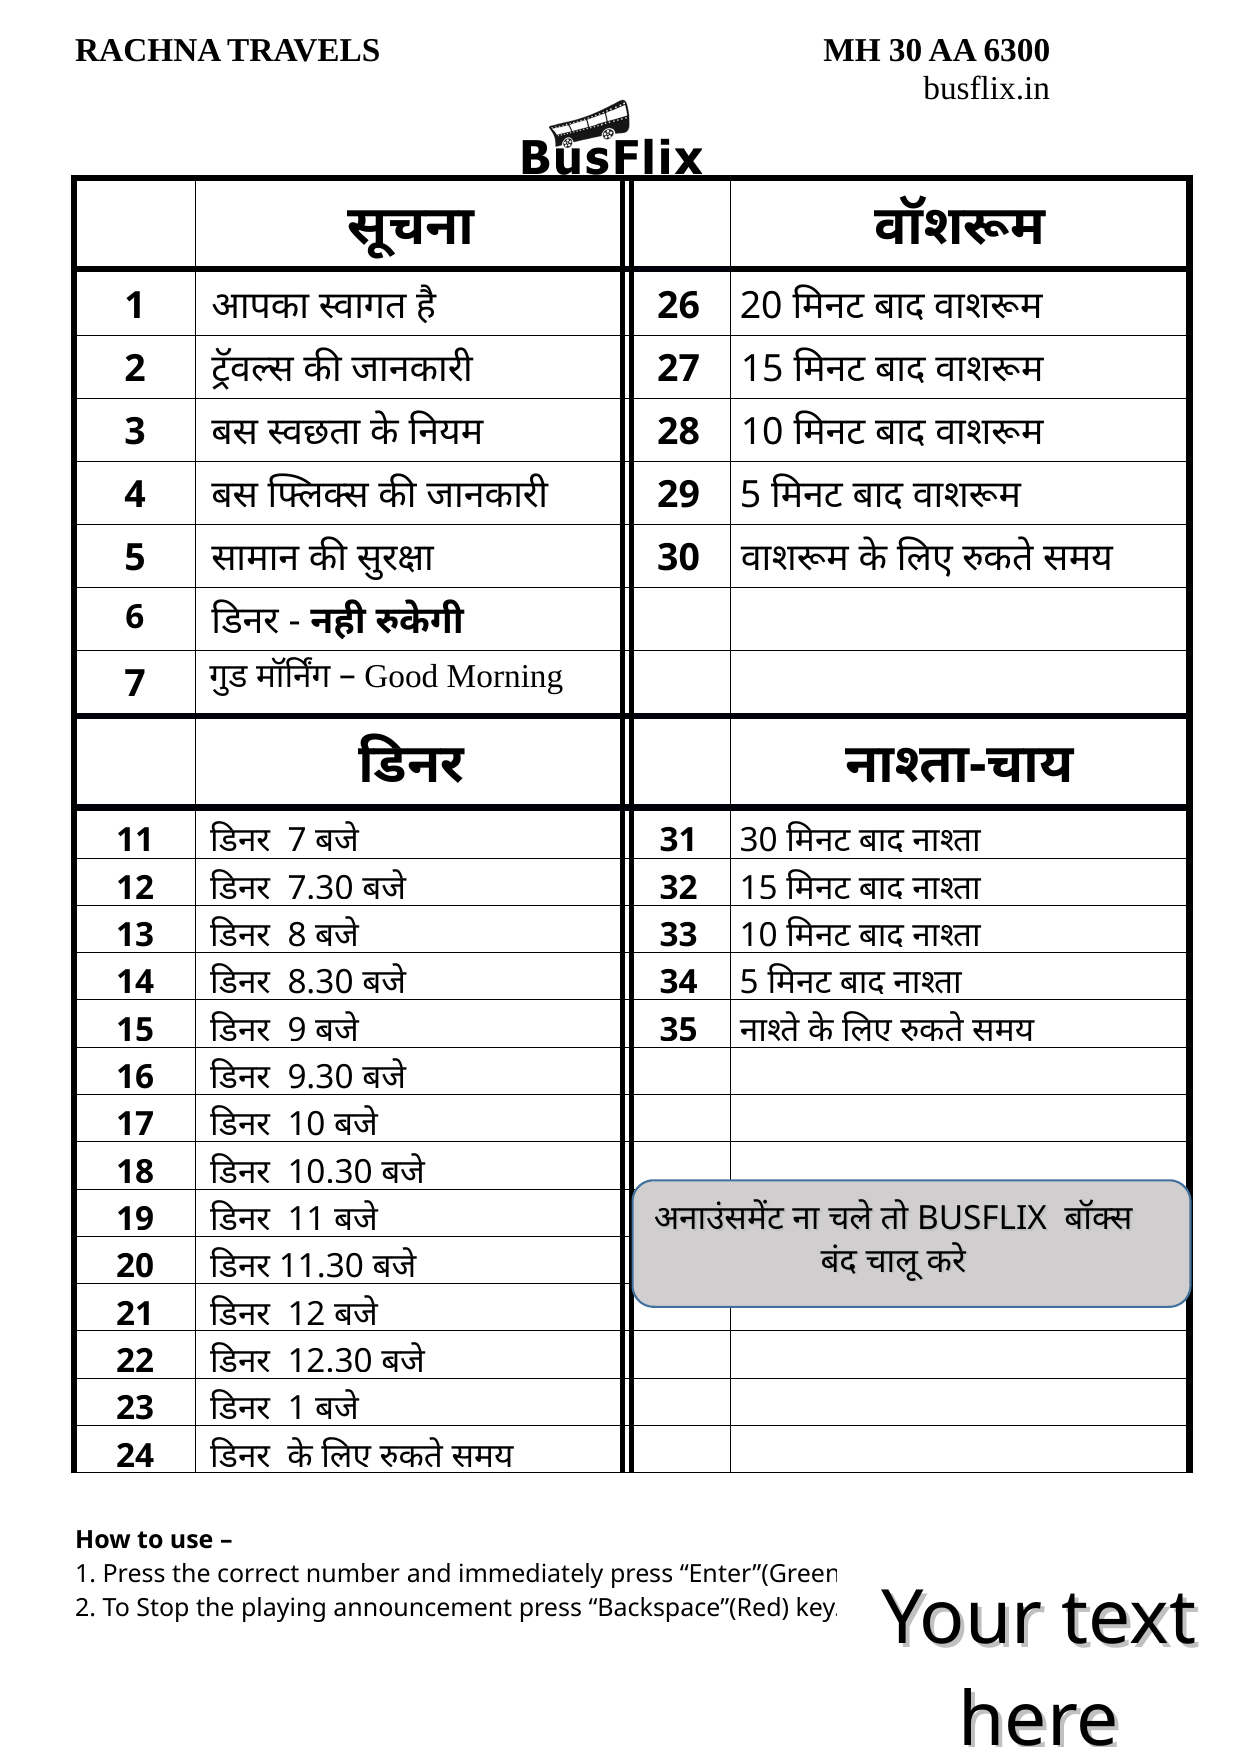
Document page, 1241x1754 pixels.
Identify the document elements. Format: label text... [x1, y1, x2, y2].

table_cell 10 मिनट बाद वाशरूम [731, 399, 1186, 461]
table_cell 15 मिनट बाद नाश्ता [731, 859, 1186, 905]
table_cell 20 मिनट बाद वाशरूम [731, 272, 1186, 335]
table_cell 22 [77, 1331, 195, 1378]
table_cell डिनर - नही रुकेगी [196, 588, 620, 650]
table_cell 27 [634, 336, 730, 398]
table_cell [731, 588, 1186, 650]
text How to use – [75, 1522, 1165, 1556]
table_cell 6 [77, 588, 195, 650]
table_cell डिनर 9.30 बजे [196, 1048, 620, 1094]
table_header [634, 181, 730, 266]
table_cell 2 [77, 336, 195, 398]
table_cell [634, 1048, 730, 1094]
table_cell [731, 1379, 1186, 1425]
table_cell डिनर 10 बजे [196, 1095, 620, 1141]
table_cell [731, 1331, 1186, 1378]
table_cell 1 [77, 272, 195, 335]
table_cell [731, 1302, 1186, 1330]
table_cell 13 [77, 906, 195, 952]
table_cell बस फ्लिक्स की जानकारी [196, 462, 620, 524]
table_cell वाशरूम के लिए रुकते समय [731, 525, 1186, 587]
table_cell 7 [77, 651, 195, 713]
table_cell [634, 1331, 730, 1378]
table_cell [634, 651, 730, 713]
text 2. To Stop the playing announcement press “Backspace”(Red) key. [75, 1590, 837, 1624]
table_cell 14 [77, 953, 195, 999]
table_cell 16 [77, 1048, 195, 1094]
table_cell 4 [77, 462, 195, 524]
table_cell 30 मिनट बाद नाश्ता [731, 811, 1186, 857]
table_cell 18 [77, 1142, 195, 1188]
table_cell डिनर 12 बजे [196, 1284, 620, 1330]
table_cell [634, 1379, 730, 1425]
table_cell डिनर 11 बजे [196, 1190, 620, 1236]
table_cell 20 [77, 1237, 195, 1283]
table_cell डिनर 7 बजे [196, 811, 620, 857]
table_cell 11 [77, 811, 195, 857]
table_cell बस स्वछता के नियम [196, 399, 620, 461]
table_cell 31 [634, 811, 730, 857]
table_cell [731, 1048, 1186, 1094]
table_cell डिनर 11.30 बजे [196, 1237, 620, 1283]
table_cell 3 [77, 399, 195, 461]
table_cell नाश्ता-चाय [731, 719, 1186, 804]
table_cell 26 [634, 272, 730, 335]
table_cell ट्रॅवल्स की जानकारी [196, 336, 620, 398]
table_header [77, 181, 195, 266]
table_cell आपका स्वागत है [196, 272, 620, 335]
table_cell [634, 1426, 730, 1472]
table_cell 5 मिनट बाद वाशरूम [731, 462, 1186, 524]
table_cell सामान की सुरक्षा [196, 525, 620, 587]
table_cell 30 [634, 525, 730, 587]
table_cell [731, 1095, 1186, 1141]
table_cell 35 [634, 1000, 730, 1047]
table_cell 24 [77, 1426, 195, 1472]
table_cell [634, 1142, 730, 1188]
table_cell 32 [634, 859, 730, 905]
table_header वॉशरूम [731, 181, 1186, 266]
table_cell डिनर [196, 719, 620, 804]
table_cell 23 [77, 1379, 195, 1425]
table_cell [837, 1556, 1240, 1754]
table_cell 21 [77, 1284, 195, 1330]
table_cell 5 [77, 525, 195, 587]
table_cell डिनर 8 बजे [196, 906, 620, 952]
table_cell [731, 651, 1186, 713]
table_cell 15 मिनट बाद वाशरूम [731, 336, 1186, 398]
text 1. Press the correct number and immediately press “Enter”(Green) key on the keypad. [75, 1556, 837, 1590]
table_cell डिनर 8.30 बजे [196, 953, 620, 999]
table_cell डिनर 12.30 बजे [196, 1331, 620, 1378]
table_cell [634, 1095, 730, 1141]
table_cell 5 मिनट बाद नाश्ता [731, 953, 1186, 999]
table_cell 19 [77, 1190, 195, 1236]
table_cell नाश्ते के लिए रुकते समय [731, 1000, 1186, 1047]
table_cell [731, 1142, 1186, 1185]
table_cell 10 मिनट बाद नाश्ता [731, 906, 1186, 952]
table_cell गुड मॉर्निंग – Good Morning [196, 651, 620, 713]
table_cell डिनर 1 बजे [196, 1379, 620, 1425]
table_cell डिनर 10.30 बजे [196, 1142, 620, 1188]
table_cell डिनर के लिए रुकते समय [196, 1426, 620, 1472]
table_cell 28 [634, 399, 730, 461]
table_header सूचना [196, 181, 620, 266]
table_cell 33 [634, 906, 730, 952]
table_cell [634, 1298, 730, 1330]
table_cell [634, 588, 730, 650]
table_cell [77, 719, 195, 804]
table_cell 12 [77, 859, 195, 905]
table_cell 17 [77, 1095, 195, 1141]
table_cell डिनर 7.30 बजे [196, 859, 620, 905]
table_cell [731, 1426, 1186, 1472]
table_cell [634, 719, 730, 804]
table_cell 29 [634, 462, 730, 524]
table_cell 34 [634, 953, 730, 999]
table_cell डिनर 9 बजे [196, 1000, 620, 1047]
table_cell 15 [77, 1000, 195, 1047]
